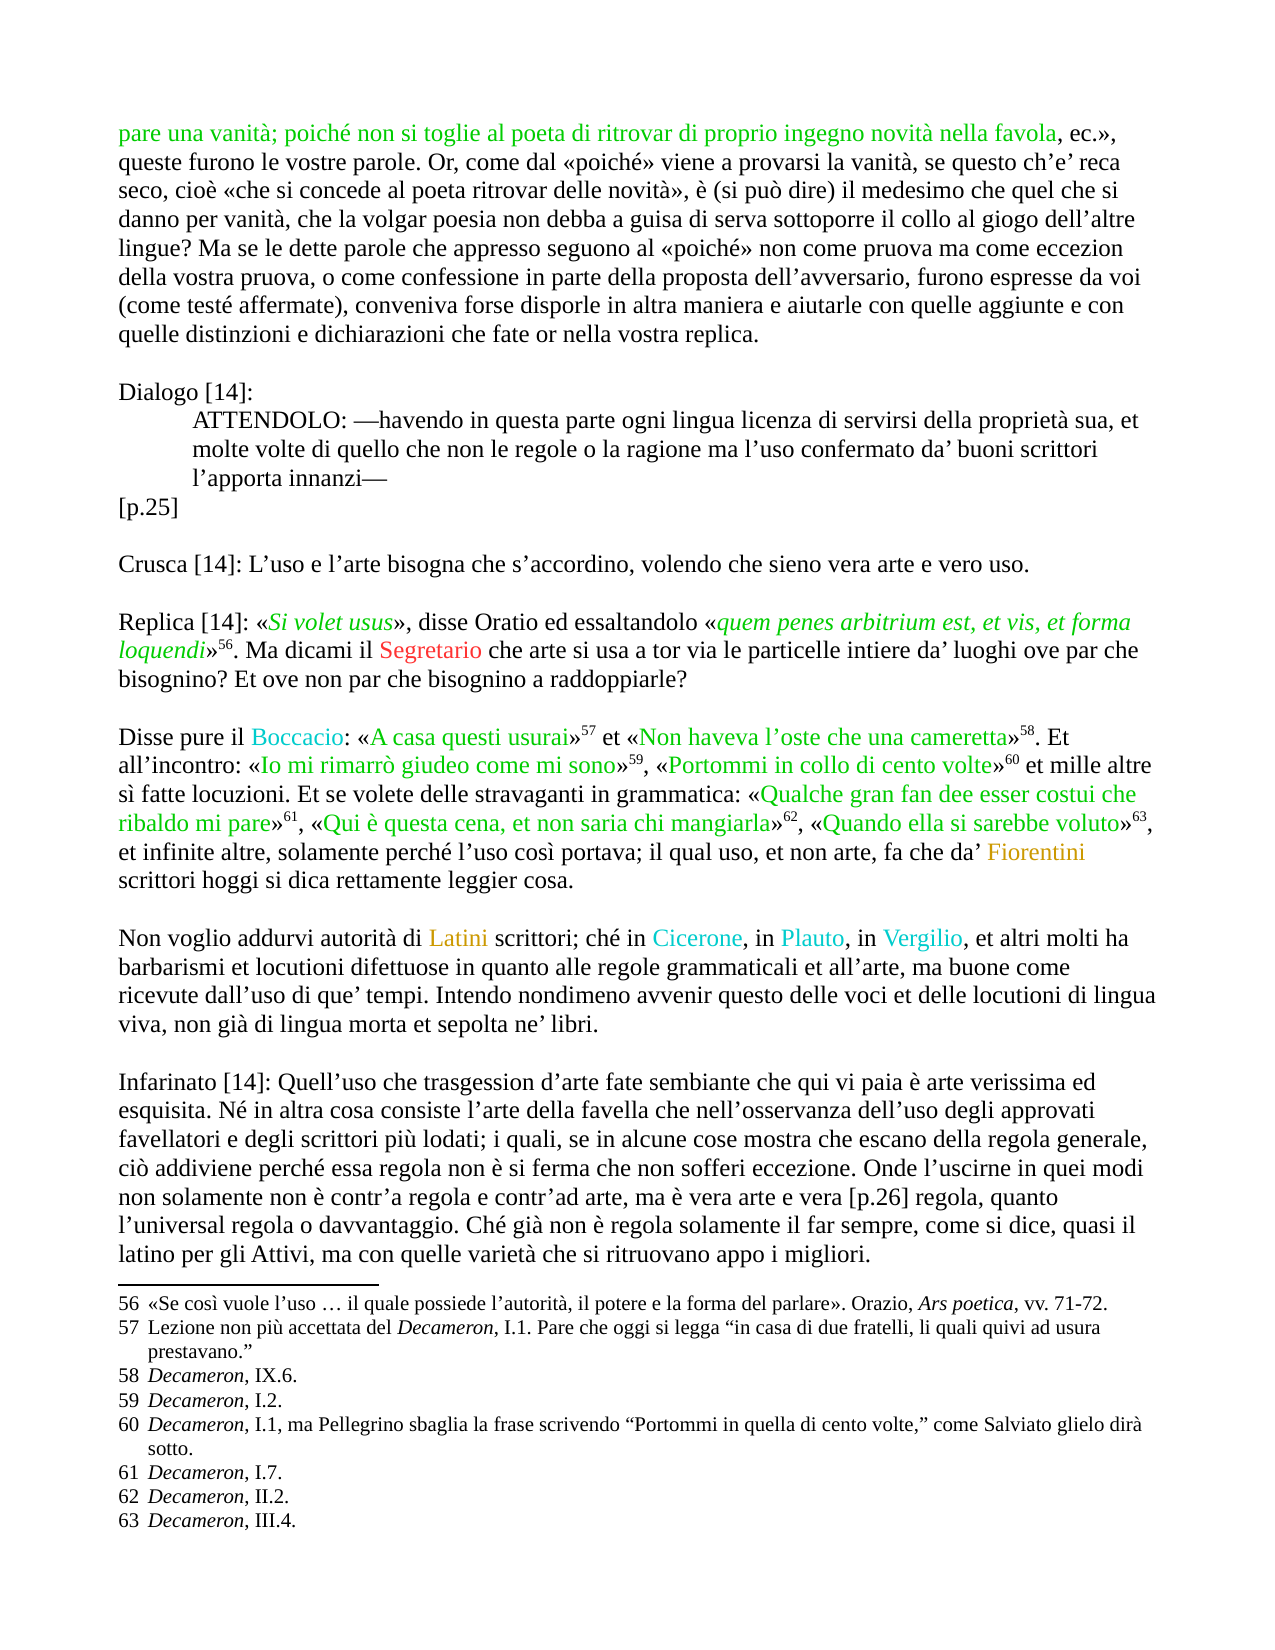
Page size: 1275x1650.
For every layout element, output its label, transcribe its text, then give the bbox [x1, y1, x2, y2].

text Disse pure il Boccacio: «A casa questi usurai» et «Non haveva l’oste che una cameretta». Et all’incontro: «Io mi rimarrò giudeo come mi sono», «Portommi in collo di cento volte» et mille altre sì fatte locuzioni. Et se volete delle stravaganti in grammatica: «Qualche gran fan dee esser costui che ribaldo mi pare», «Qui è questa cena, et non saria chi mangiarla», «Quando ella si sarebbe voluto», et infinite altre, solamente perché l’uso così portava; il qual uso, et non arte, fa che da’ Fiorentini scrittori hoggi si dica rettamente leggier cosa. [118, 722, 1157, 894]
text Crusca [14]: L’uso e l’arte bisogna che s’accordino, volendo che sieno vera arte e vero uso. [118, 549, 1157, 578]
text «Se così vuole l’uso … il quale possiede l’autorità, il potere e la forma del parlare». Orazio, Ars poetica, vv. 71-72. [118, 1291, 1157, 1315]
text Decameron, I.1, ma Pellegrino sbaglia la frase scrivendo “Portommi in quella di cento volte,” come Salviato glielo dirà sotto. [118, 1412, 1157, 1460]
text Infarinato [14]: Quell’uso che trasgession d’arte fate sembiante che qui vi paia è arte verissima ed esquisita. Né in altra cosa consiste l’arte della favella che nell’osservanza dell’uso degli approvati favellatori e degli scrittori più lodati; i quali, se in alcune cose mostra che escano della regola generale, ciò addiviene perché essa regola non è si ferma che non sofferi eccezione. Onde l’uscirne in quei modi non solamente non è contr’a regola e contr’ad arte, ma è vera arte e vera [p.26] regola, quanto l’universal regola o davvantaggio. Ché già non è regola solamente il far sempre, come si dice, quasi il latino per gli Attivi, ma con quelle varietà che si ritruovano appo i migliori. [118, 1067, 1157, 1268]
text ATTENDOLO: —havendo in questa parte ogni lingua licenza di servirsi della proprietà sua, et molte volte di quello che non le regole o la ragione ma l’uso confermato da’ buoni scrittori l’apporta innanzi— [192, 406, 1157, 492]
text Lezione non più accettata del Decameron, I.1. Pare che oggi si legga “in casa di due fratelli, li quali quivi ad usura prestavano.” [118, 1315, 1157, 1363]
text Decameron, III.4. [118, 1508, 1157, 1532]
text Replica [14]: «Si volet usus», disse Oratio ed essaltandolo «quem penes arbitrium est, et vis, et forma loquendi». Ma dicami il Segretario che arte si usa a tor via le particelle intiere da’ luoghi ove par che bisognino? Et ove non par che bisognino a raddoppiarle? [118, 607, 1157, 693]
text Decameron, IX.6. [118, 1363, 1157, 1387]
text Non voglio addurvi autorità di Latini scrittori; ché in Cicerone, in Plauto, in Vergilio, et altri molti ha barbarismi et locutioni difettuose in quanto alle regole grammaticali et all’arte, ma buone come ricevute dall’uso di que’ tempi. Intendo nondimeno avvenir questo delle voci et delle locutioni di lingua viva, non già di lingua morta et sepolta ne’ libri. [118, 923, 1157, 1038]
text pare una vanità; poiché non si toglie al poeta di ritrovar di proprio ingegno novità nella favola, ec.», queste furono le vostre parole. Or, come dal «poiché» viene a provarsi la vanità, se questo ch’e’ reca seco, cioè «che si concede al poeta ritrovar delle novità», è (si può dire) il medesimo che quel che si danno per vanità, che la volgar poesia non debba a guisa di serva sottoporre il collo al giogo dell’altre lingue? Ma se le dette parole che appresso seguono al «poiché» non come pruova ma come eccezion della vostra pruova, o come confessione in parte della proposta dell’avversario, furono espresse da voi (come testé affermate), conveniva forse disporle in altra maniera e aiutarle con quelle aggiunte e con quelle distinzioni e dichiarazioni che fate or nella vostra replica. [118, 118, 1157, 348]
text Decameron, I.7. [118, 1460, 1157, 1484]
text Decameron, I.2. [118, 1387, 1157, 1412]
text Dialogo [14]: [118, 377, 1157, 406]
text Decameron, II.2. [118, 1484, 1157, 1508]
text [p.25] [118, 492, 1157, 521]
